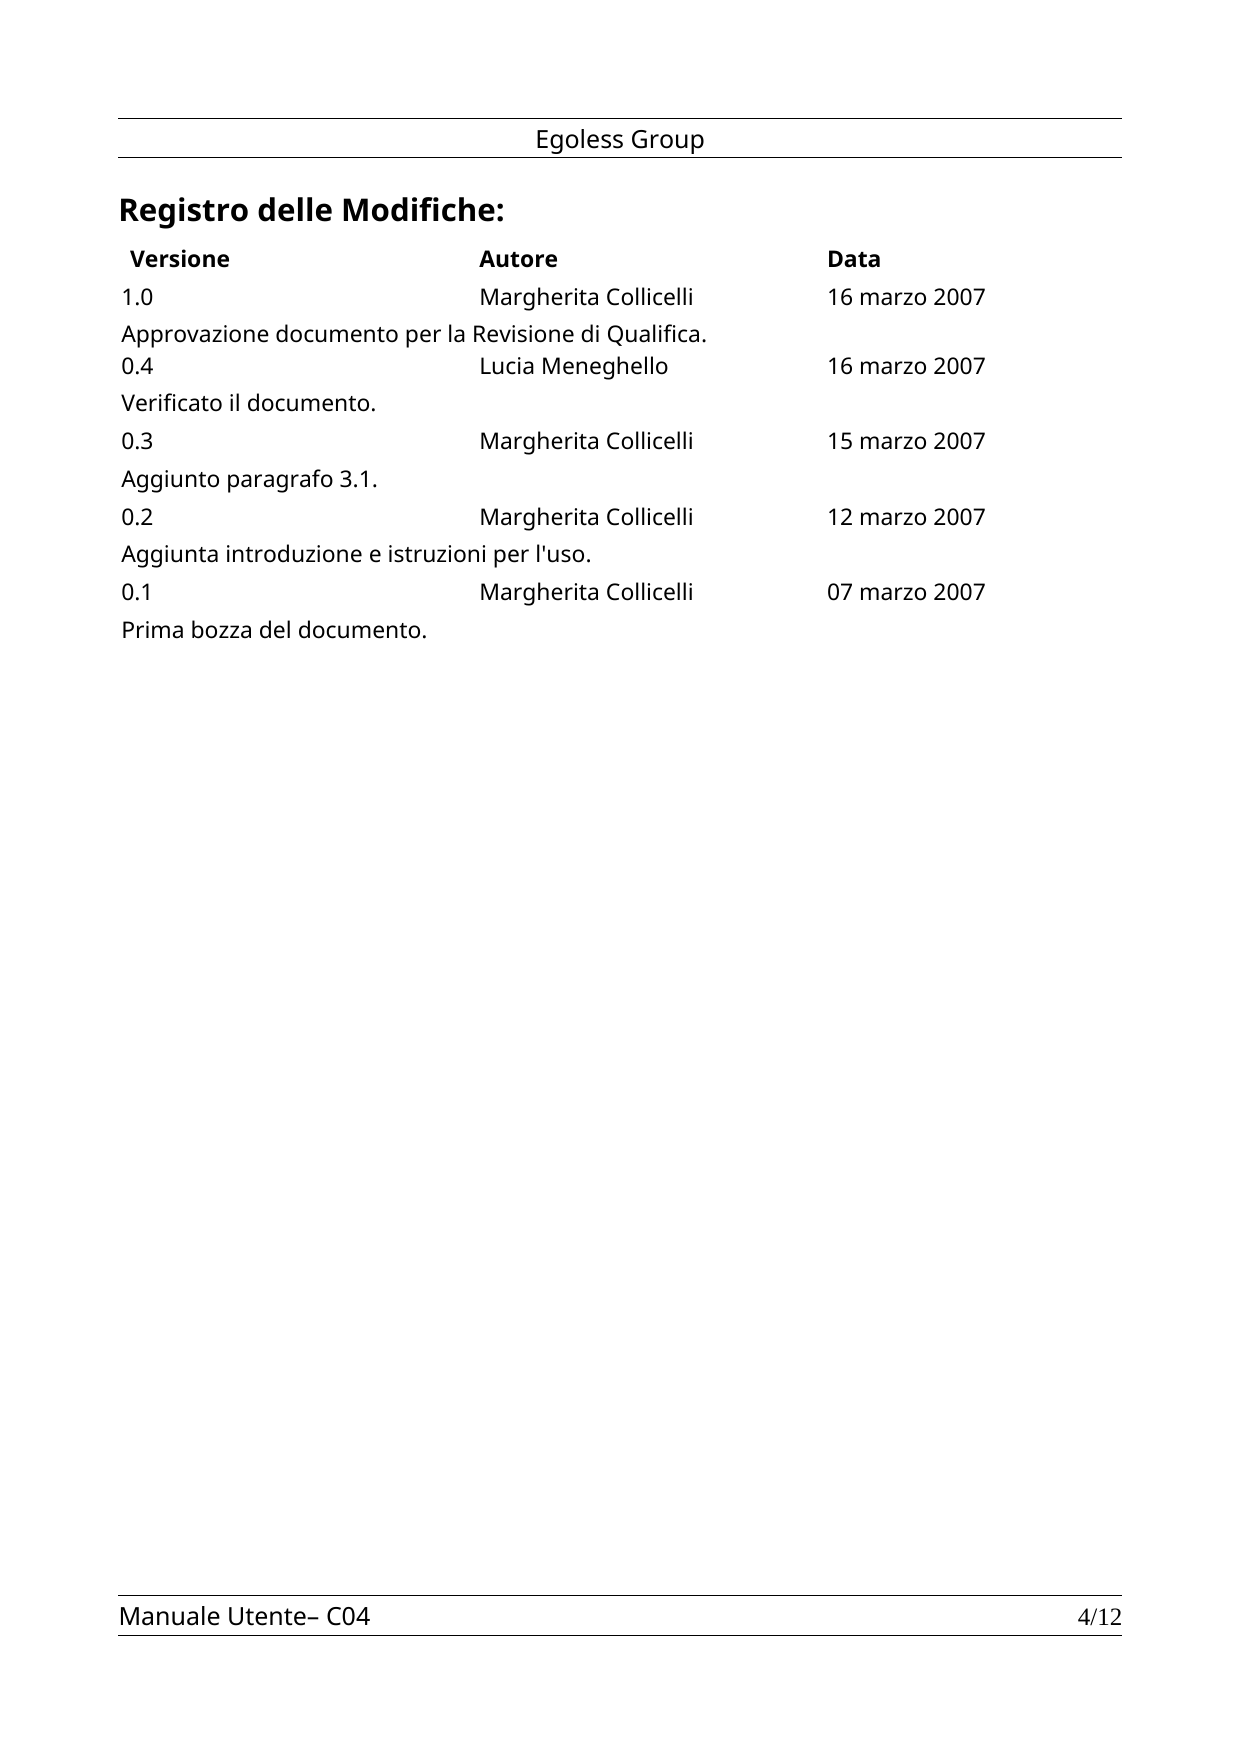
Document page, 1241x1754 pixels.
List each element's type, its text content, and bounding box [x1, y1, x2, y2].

list Aggiunta introduzione e istruzioni per l'uso. [121, 538, 1122, 569]
text Registro delle Modifiche: [118, 188, 1122, 231]
list Versione Autore Data [121, 243, 1122, 274]
list Verificato il documento. [121, 387, 1122, 419]
list 1.0 Margherita Collicelli 16 marzo 2007 [121, 281, 1122, 312]
list 0.3 Margherita Collicelli 15 marzo 2007 [121, 425, 1122, 456]
list 0.1 Margherita Collicelli 07 marzo 2007 [121, 576, 1122, 607]
list Prima bozza del documento. [121, 614, 1122, 645]
list Aggiunto paragrafo 3.1. [121, 463, 1122, 494]
list 0.2 Margherita Collicelli 12 marzo 2007 [121, 501, 1122, 532]
list 0.4 Lucia Meneghello 16 marzo 2007 [121, 350, 1122, 381]
list Approvazione documento per la Revisione di Qualifica. [121, 318, 1122, 350]
